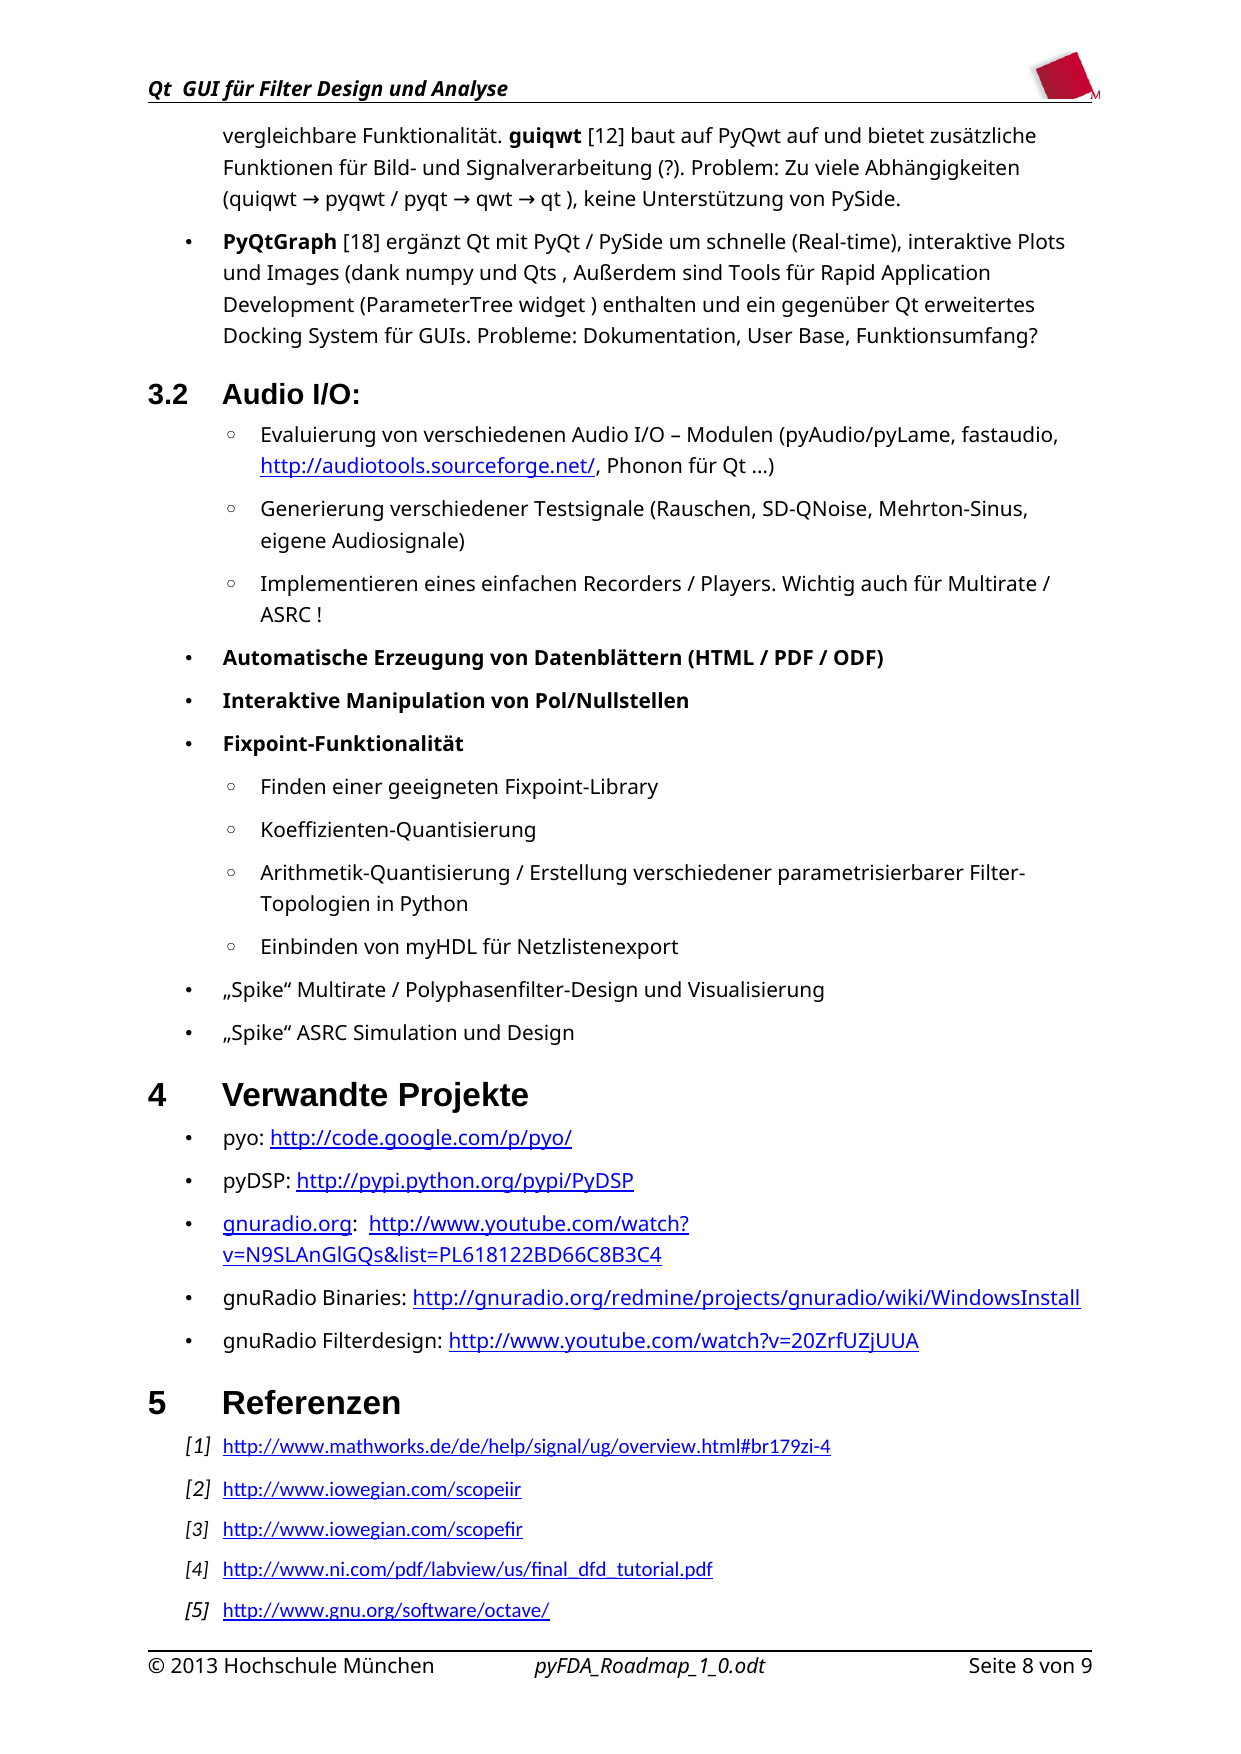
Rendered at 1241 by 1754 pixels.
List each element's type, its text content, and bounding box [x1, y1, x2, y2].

list Fixpoint-Funktionalität [185, 729, 1092, 758]
list gnuradio.org: http://www.youtube.com/watch?v=N9SLAnGlGQs&list=PL618122BD66C8B3C4 [185, 1209, 1092, 1269]
list http://www.ni.com/pdf/labview/us/final_dfd_tutorial.pdf [185, 1556, 1092, 1581]
list Interaktive Manipulation von Pol/Nullstellen [185, 686, 1092, 714]
picture [1025, 47, 1100, 99]
list Koeffizienten-Quantisierung [223, 815, 1092, 844]
list http://www.iowegian.com/scopeiir [185, 1474, 1092, 1502]
subtitle Verwandte Projekte [148, 1075, 1092, 1113]
list Automatische Erzeugung von Datenblättern (HTML / PDF / ODF) [185, 643, 1092, 672]
list http://www.iowegian.com/scopefir [185, 1516, 1092, 1542]
list PyQtGraph [18] ergänzt Qt mit PyQt / PySide um schnelle (Real-time), interaktive Plots und Images (dank numpy und Qts , Außerdem sind Tools für Rapid Application Development (ParameterTree widget ) enthalten und ein gegenüber Qt erweitertes Docking System für GUIs. Probleme: Dokumentation, User Base, Funktionsumfang? [185, 227, 1092, 349]
list Implementieren eines einfachen Recorders / Players. Wichtig auch für Multirate / ASRC ! [223, 569, 1092, 628]
list pyDSP: http://pypi.python.org/pypi/PyDSP [185, 1166, 1092, 1195]
list Evaluierung von verschiedenen Audio I/O – Modulen (pyAudio/pyLame, fastaudio, http://audiotools.sourceforge.net/, Phonon für Qt …) [223, 420, 1092, 480]
list http://www.mathworks.de/de/help/signal/ug/overview.html#br179zi-4 [185, 1431, 1092, 1459]
list Generierung verschiedener Testsignale (Rauschen, SD-QNoise, Mehrton-Sinus, eigene Audiosignale) [223, 494, 1092, 554]
list Einbinden von myHDL für Netzlistenexport [223, 932, 1092, 961]
list „Spike“ Multirate / Polyphasenfilter-Design und Visualisierung [185, 976, 1092, 1004]
list http://www.gnu.org/software/octave/ [185, 1596, 1092, 1624]
list pyo: http://code.google.com/p/pyo/ [185, 1123, 1092, 1152]
list Arithmetik-Quantisierung / Erstellung verschiedener parametrisierbarer Filter-Topologien in Python [223, 858, 1092, 918]
list gnuRadio Binaries: http://gnuradio.org/redmine/projects/gnuradio/wiki/WindowsInstall [185, 1283, 1092, 1312]
list gnuRadio Filterdesign: http://www.youtube.com/watch?v=20ZrfUZjUUA [185, 1327, 1092, 1355]
list vergleichbare Funktionalität. guiqwt [12] baut auf PyQwt auf und bietet zusätzliche Funktionen für Bild- und Signalverarbeitung (?). Problem: Zu viele Abhängigkeiten (quiqwt → pyqwt / pyqt → qwt → qt ), keine Unterstützung von PySide. [185, 122, 1092, 213]
list „Spike“ ASRC Simulation und Design [185, 1018, 1092, 1047]
subtitle Audio I/O: [148, 377, 1092, 411]
list Finden einer geeigneten Fixpoint-Library [223, 772, 1092, 801]
subtitle Referenzen [148, 1383, 1092, 1421]
